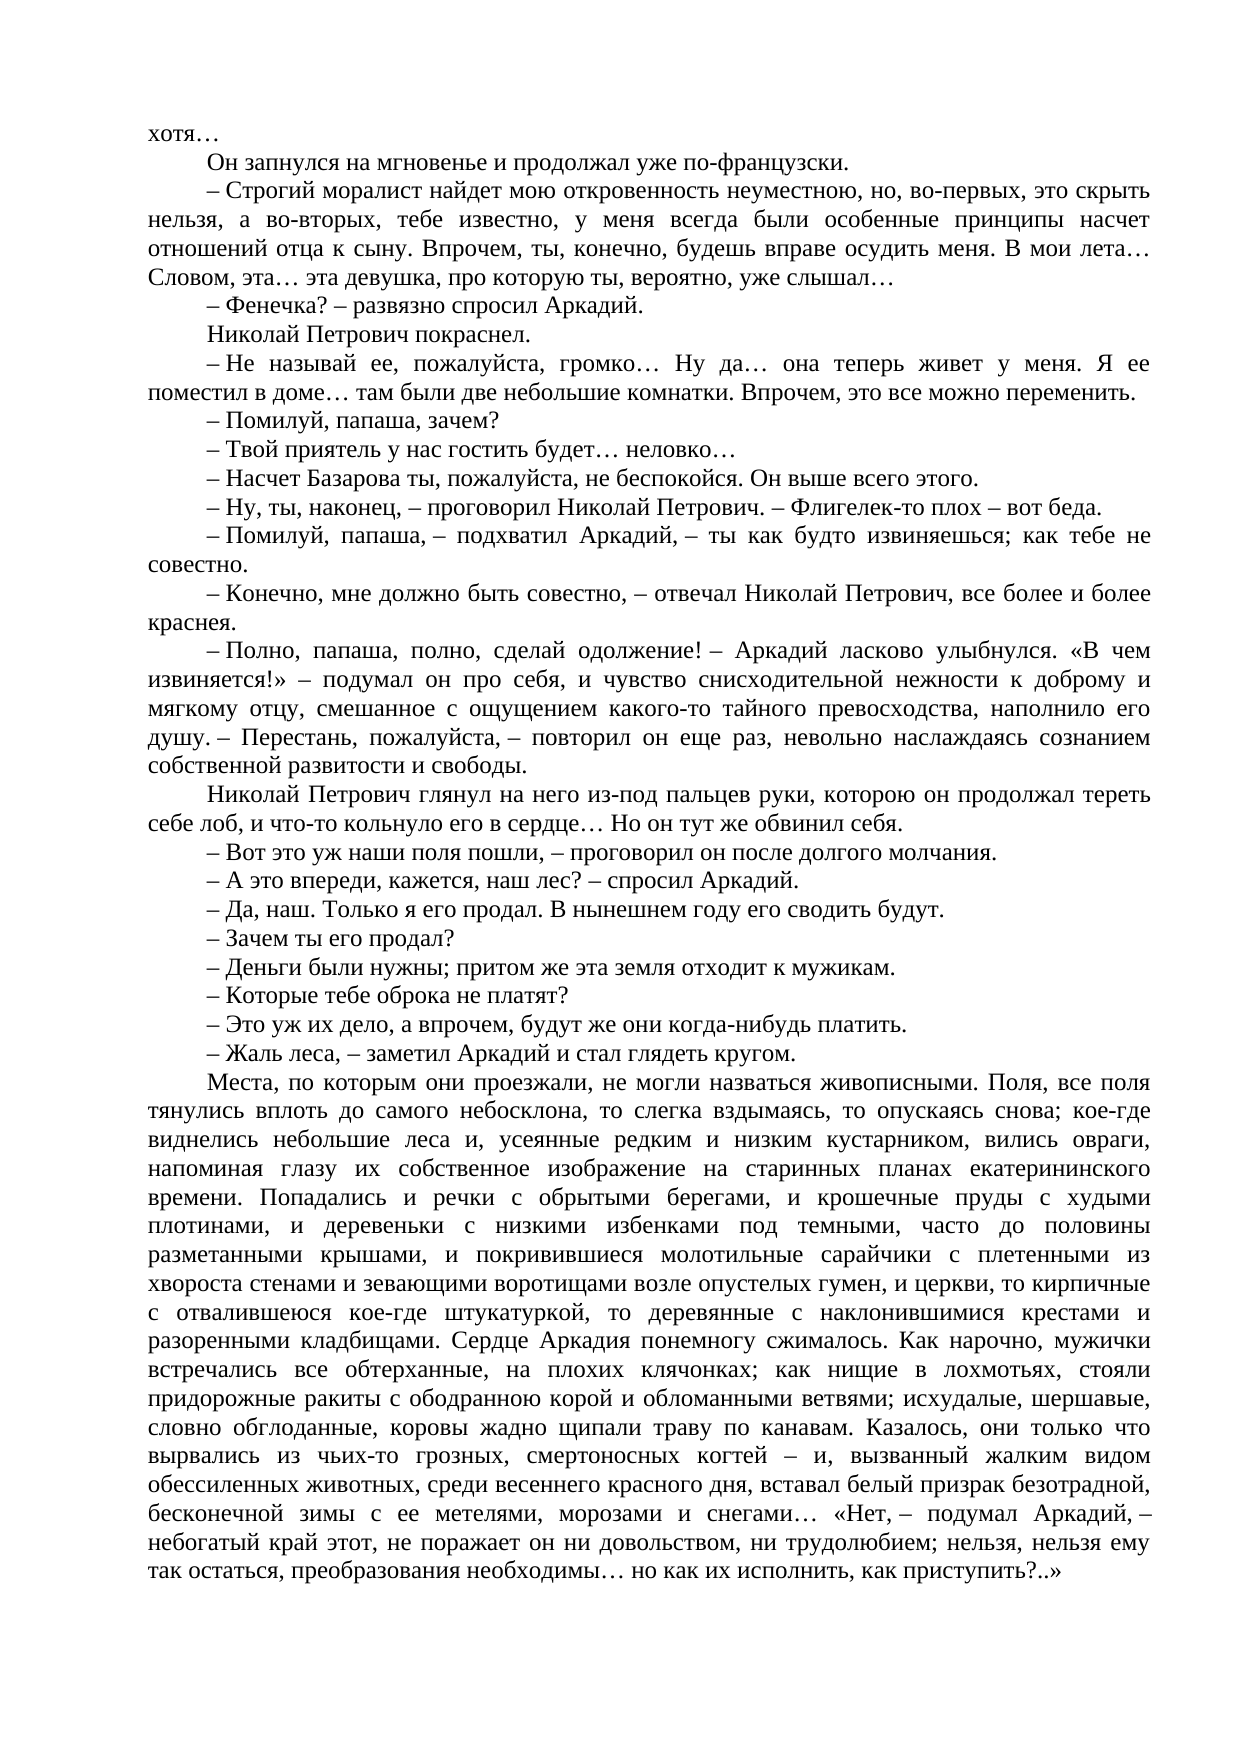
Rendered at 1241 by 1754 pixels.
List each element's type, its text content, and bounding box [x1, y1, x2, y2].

text Он запнулся на мгновенье и продолжал уже по-французски. [148, 147, 1152, 176]
text – Помилуй, папаша, зачем? [148, 406, 1152, 434]
text – Вот это уж наши поля пошли, – проговорил он после долгого молчания. [148, 837, 1152, 866]
text Места, по которым они проезжали, не могли назваться живописными. Поля, все поля тянулись вплоть до самого небосклона, то слегка вздымаясь, то опускаясь снова; кое-где виднелись небольшие леса и, усеянные редким и низким кустарником, вились овраги, напоминая глазу их собственное изображение на старинных планах екатерининского времени. Попадались и речки с обрытыми берегами, и крошечные пруды с худыми плотинами, и деревеньки с низкими избенками под темными, часто до половины разметанными крышами, и покривившиеся молотильные сарайчики с плетенными из хвороста стенами и зевающими воротищами возле опустелых гумен, и церкви, то кирпичные с отвалившеюся кое-где штукатуркой, то деревянные с наклонившимися крестами и разоренными кладбищами. Сердце Аркадия понемногу сжималось. Как нарочно, мужички встречались все обтерханные, на плохих клячонках; как нищие в лохмотьях, стояли придорожные ракиты с ободранною корой и обломанными ветвями; исхудалые, шершавые, словно обглоданные, коровы жадно щипали траву по канавам. Казалось, они только что вырвались из чьих-то грозных, смертоносных когтей – и, вызванный жалким видом обессиленных животных, среди весеннего красного дня, вставал белый призрак безотрадной, бесконечной зимы с ее метелями, морозами и снегами… «Нет, – подумал Аркадий, – небогатый край этот, не поражает он ни довольством, ни трудолюбием; нельзя, нельзя ему так остаться, преобразования необходимы… но как их исполнить, как приступить?..» [148, 1067, 1152, 1584]
text – Деньги были нужны; притом же эта земля отходит к мужикам. [148, 952, 1152, 981]
text – Полно, папаша, полно, сделай одолжение! – Аркадий ласково улыбнулся. «В чем извиняется!» – подумал он про себя, и чувство снисходительной нежности к доброму и мягкому отцу, смешанное с ощущением какого-то тайного превосходства, наполнило его душу. – Перестань, пожалуйста, – повторил он еще раз, невольно наслаждаясь сознанием собственной развитости и свободы. [148, 636, 1152, 779]
text – Ну, ты, наконец, – проговорил Николай Петрович. – Флигелек-то плох – вот беда. [148, 492, 1152, 521]
text – Твой приятель у нас гостить будет… неловко… [148, 434, 1152, 463]
text – Насчет Базарова ты, пожалуйста, не беспокойся. Он выше всего этого. [148, 463, 1152, 492]
text – Зачем ты его продал? [148, 923, 1152, 952]
text – Конечно, мне должно быть совестно, – отвечал Николай Петрович, все более и более краснея. [148, 578, 1152, 636]
text Николай Петрович глянул на него из-под пальцев руки, которою он продолжал тереть себе лоб, и что-то кольнуло его в сердце… Но он тут же обвинил себя. [148, 779, 1152, 837]
text – Это уж их дело, а впрочем, будут же они когда-нибудь платить. [148, 1009, 1152, 1038]
text – Жаль леса, – заметил Аркадий и стал глядеть кругом. [148, 1038, 1152, 1067]
text – Помилуй, папаша, – подхватил Аркадий, – ты как будто извиняешься; как тебе не совестно. [148, 521, 1152, 578]
text хотя… [148, 118, 1152, 147]
text – Да, наш. Только я его продал. В нынешнем году его сводить будут. [148, 894, 1152, 923]
text – Не называй ее, пожалуйста, громко… Ну да… она теперь живет у меня. Я ее поместил в доме… там были две небольшие комнатки. Впрочем, это все можно переменить. [148, 348, 1152, 406]
text Николай Петрович покраснел. [148, 319, 1152, 348]
text – Фенечка? – развязно спросил Аркадий. [148, 291, 1152, 319]
text – Которые тебе оброка не платят? [148, 981, 1152, 1009]
text – А это впереди, кажется, наш лес? – спросил Аркадий. [148, 866, 1152, 894]
text – Строгий моралист найдет мою откровенность неуместною, но, во-первых, это скрыть нельзя, а во-вторых, тебе известно, у меня всегда были особенные принципы насчет отношений отца к сыну. Впрочем, ты, конечно, будешь вправе осудить меня. В мои лета… Словом, эта… эта девушка, про которую ты, вероятно, уже слышал… [148, 176, 1152, 291]
